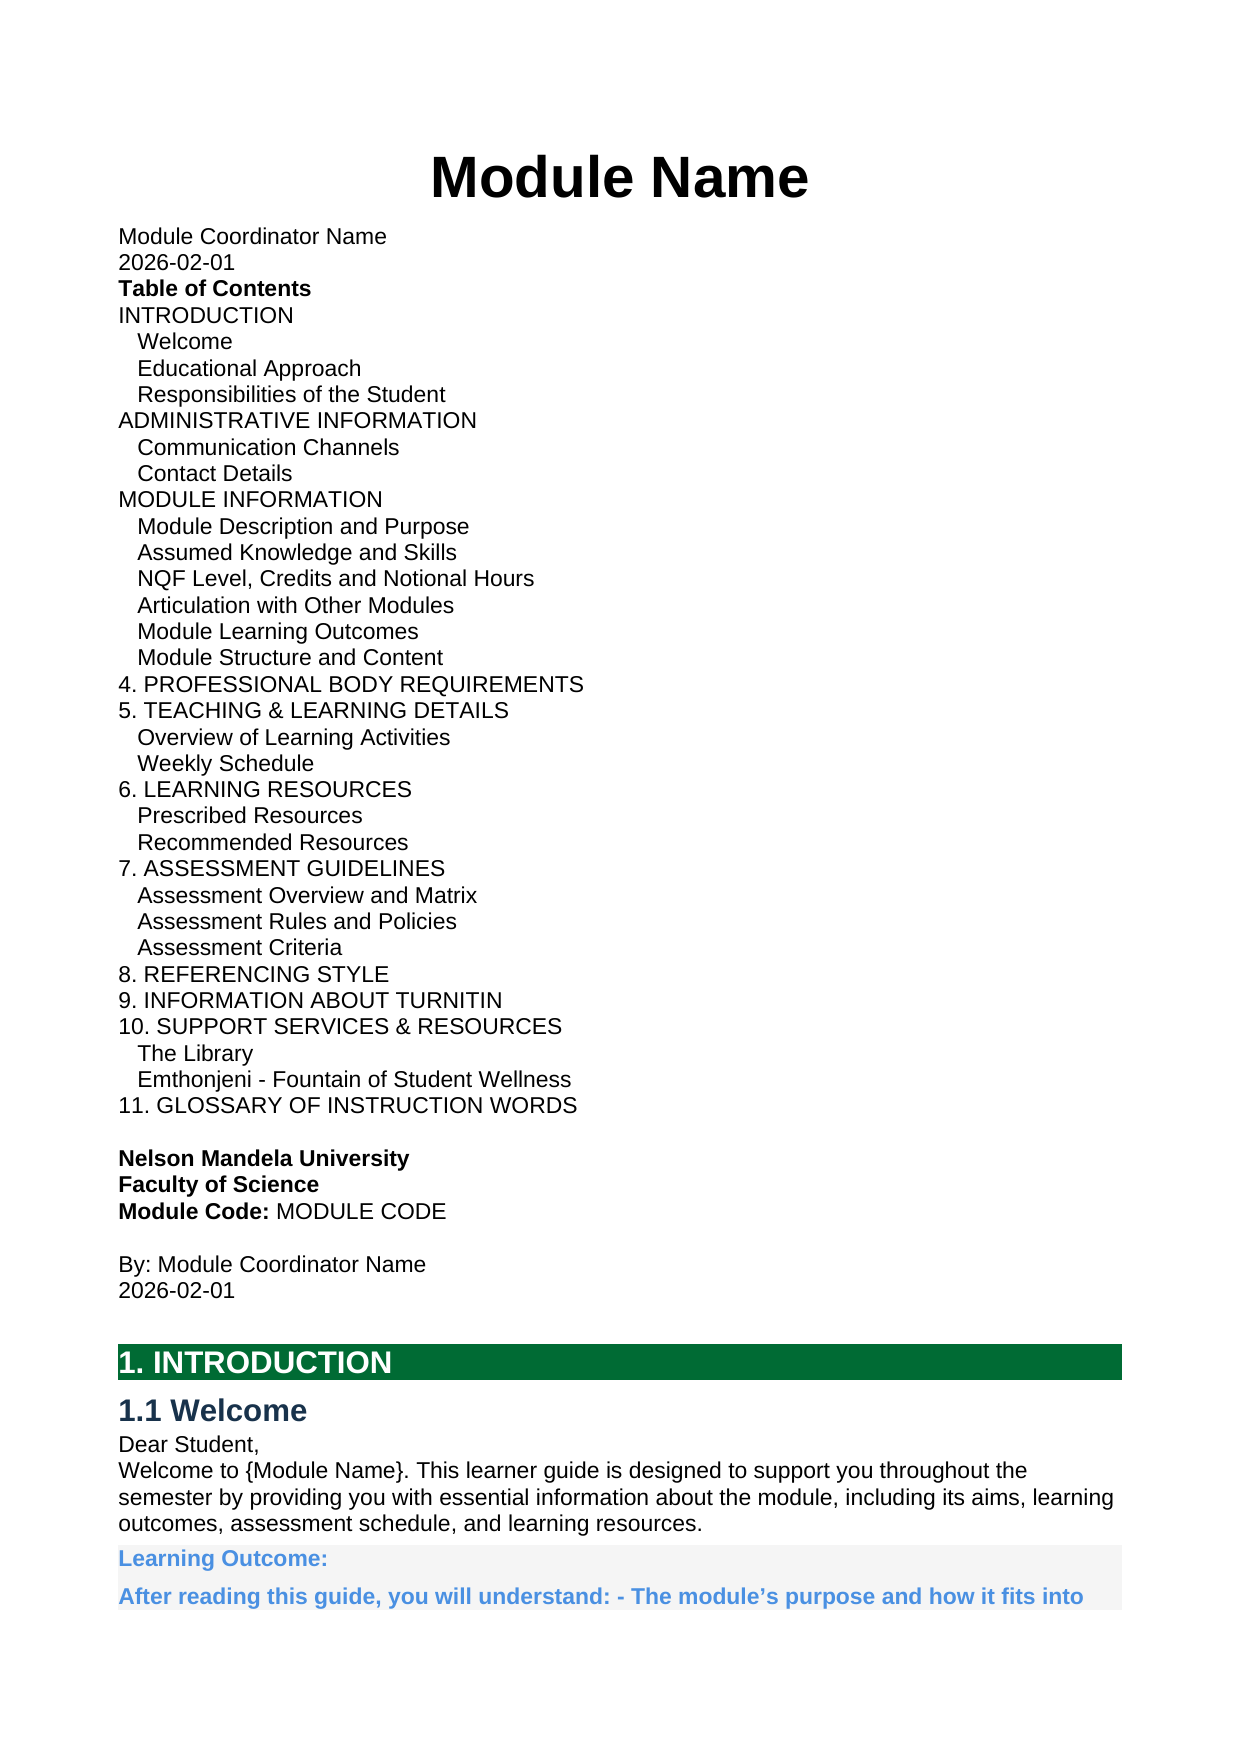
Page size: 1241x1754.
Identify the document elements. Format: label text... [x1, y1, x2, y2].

text Module Code: MODULE CODE [118, 1198, 1122, 1224]
text Learning Outcome: [118, 1545, 1122, 1572]
text Overview of Learning Activities [118, 723, 1122, 750]
text After reading this guide, you will understand: - The module’s purpose and how it fits into [118, 1583, 1122, 1610]
text Table of Contents [118, 275, 1122, 302]
text 5. TEACHING & LEARNING DETAILS [118, 697, 1122, 723]
text Emthonjeni - Fountain of Student Wellness [118, 1066, 1122, 1092]
text Weekly Schedule [118, 750, 1122, 776]
text By: Module Coordinator Name [118, 1251, 1122, 1277]
text MODULE INFORMATION [118, 486, 1122, 513]
text 2026-02-01 [118, 1277, 1122, 1303]
text Assumed Knowledge and Skills [118, 539, 1122, 565]
text Faculty of Science [118, 1171, 1122, 1198]
text Module Description and Purpose [118, 513, 1122, 539]
text ADMINISTRATIVE INFORMATION [118, 407, 1122, 433]
text Contact Details [118, 460, 1122, 486]
text 2026-02-01 [118, 249, 1122, 275]
text 4. PROFESSIONAL BODY REQUIREMENTS [118, 671, 1122, 697]
text Welcome to {Module Name}. This learner guide is designed to support you throughout the semester by providing you with essential information about the module, including its aims, learning outcomes, assessment schedule, and learning resources. [118, 1457, 1122, 1536]
text Welcome [118, 328, 1122, 354]
text Assessment Rules and Policies [118, 908, 1122, 934]
text Module Learning Outcomes [118, 618, 1122, 644]
title Module Name [118, 143, 1122, 210]
text 6. LEARNING RESOURCES [118, 776, 1122, 802]
text NQF Level, Credits and Notional Hours [118, 565, 1122, 592]
text 9. INFORMATION ABOUT TURNITIN [118, 987, 1122, 1013]
text Dear Student, [118, 1431, 1122, 1457]
text INTRODUCTION [118, 302, 1122, 328]
subtitle 1. INTRODUCTION [118, 1344, 1122, 1380]
text Communication Channels [118, 433, 1122, 460]
text Nelson Mandela University [118, 1145, 1122, 1171]
text 7. ASSESSMENT GUIDELINES [118, 855, 1122, 882]
text 10. SUPPORT SERVICES & RESOURCES [118, 1013, 1122, 1040]
text Educational Approach [118, 354, 1122, 381]
text Assessment Criteria [118, 934, 1122, 961]
text The Library [118, 1040, 1122, 1066]
text Module Coordinator Name [118, 223, 1122, 249]
text 8. REFERENCING STYLE [118, 961, 1122, 987]
text Assessment Overview and Matrix [118, 882, 1122, 908]
text 11. GLOSSARY OF INSTRUCTION WORDS [118, 1092, 1122, 1119]
text Recommended Resources [118, 829, 1122, 855]
text Module Structure and Content [118, 644, 1122, 671]
text Articulation with Other Modules [118, 592, 1122, 618]
text Responsibilities of the Student [118, 381, 1122, 407]
subtitle 1.1 Welcome [118, 1392, 1122, 1428]
text Prescribed Resources [118, 802, 1122, 829]
